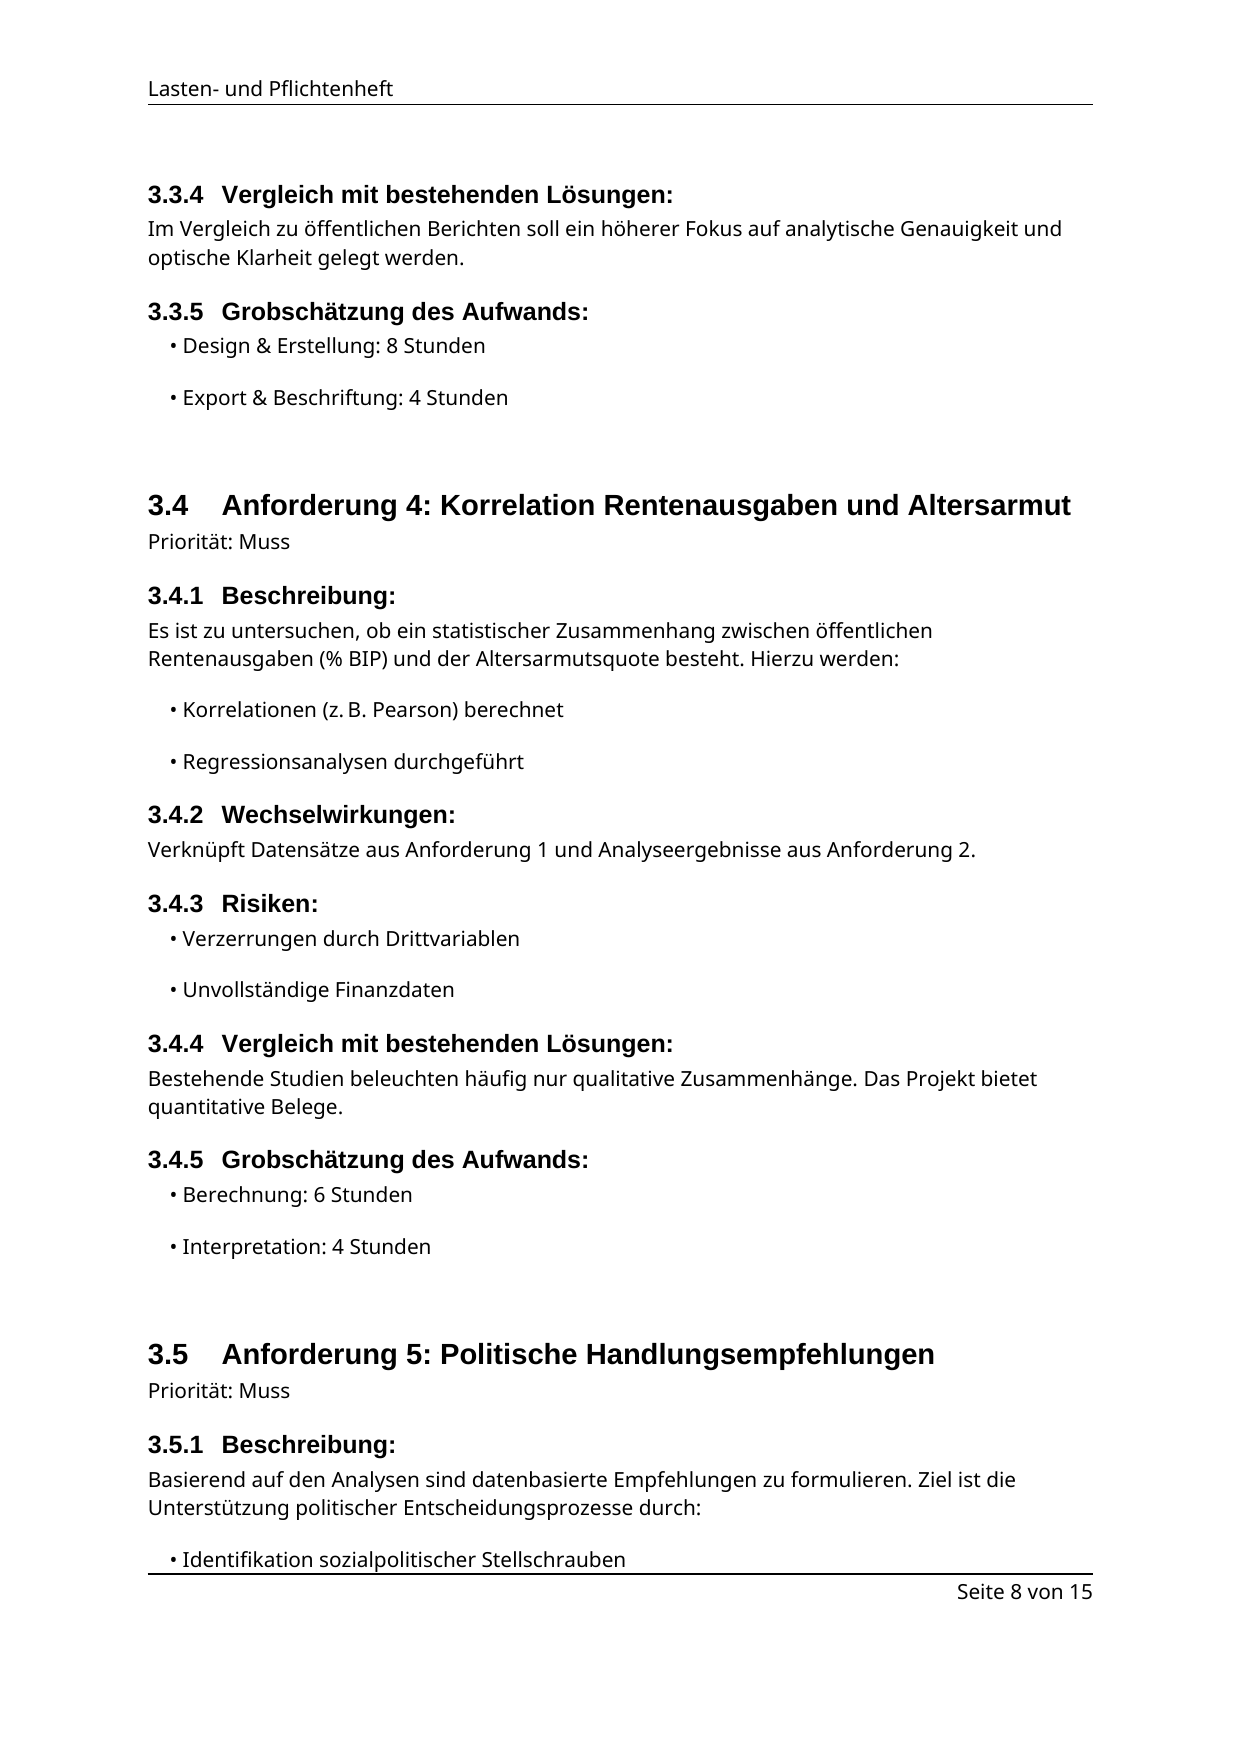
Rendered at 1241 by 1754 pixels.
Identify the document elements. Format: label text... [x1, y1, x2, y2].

subtitle Wechselwirkungen: [148, 800, 1093, 829]
subtitle Grobschätzung des Aufwands: [148, 296, 1093, 325]
subtitle Risiken: [148, 889, 1093, 918]
subtitle Vergleich mit bestehenden Lösungen: [148, 1029, 1093, 1057]
subtitle Anforderung 4: Korrelation Rentenausgaben und Altersarmut [148, 488, 1093, 521]
text • Design & Erstellung: 8 Stunden [148, 331, 1093, 360]
text Bestehende Studien beleuchten häufig nur qualitative Zusammenhänge. Das Projekt bietet quantitative Belege. [148, 1064, 1093, 1121]
text Verknüpft Datensätze aus Anforderung 1 und Analyseergebnisse aus Anforderung 2. [148, 835, 1093, 864]
text • Export & Beschriftung: 4 Stunden [148, 383, 1093, 411]
text Es ist zu untersuchen, ob ein statistischer Zusammenhang zwischen öffentlichen Rentenausgaben (% BIP) und der Altersarmutsquote besteht. Hierzu werden: [148, 616, 1093, 673]
text • Interpretation: 4 Stunden [148, 1232, 1093, 1260]
text • Regressionsanalysen durchgeführt [148, 747, 1093, 775]
subtitle Anforderung 5: Politische Handlungsempfehlungen [148, 1337, 1093, 1370]
text Basierend auf den Analysen sind datenbasierte Empfehlungen zu formulieren. Ziel ist die Unterstützung politischer Entscheidungsprozesse durch: [148, 1465, 1093, 1522]
subtitle Vergleich mit bestehenden Lösungen: [148, 179, 1093, 208]
text Priorität: Muss [148, 527, 1093, 556]
subtitle Grobschätzung des Aufwands: [148, 1146, 1093, 1174]
text Im Vergleich zu öffentlichen Berichten soll ein höherer Fokus auf analytische Genauigkeit und optische Klarheit gelegt werden. [148, 214, 1093, 271]
text • Berechnung: 6 Stunden [148, 1181, 1093, 1209]
text • Verzerrungen durch Drittvariablen [148, 924, 1093, 952]
text Priorität: Muss [148, 1376, 1093, 1405]
subtitle Beschreibung: [148, 1430, 1093, 1459]
text • Unvollständige Finanzdaten [148, 975, 1093, 1004]
text • Korrelationen (z. B. Pearson) berechnet [148, 696, 1093, 724]
subtitle Beschreibung: [148, 581, 1093, 609]
text • Identifikation sozialpolitischer Stellschrauben [148, 1545, 1093, 1573]
